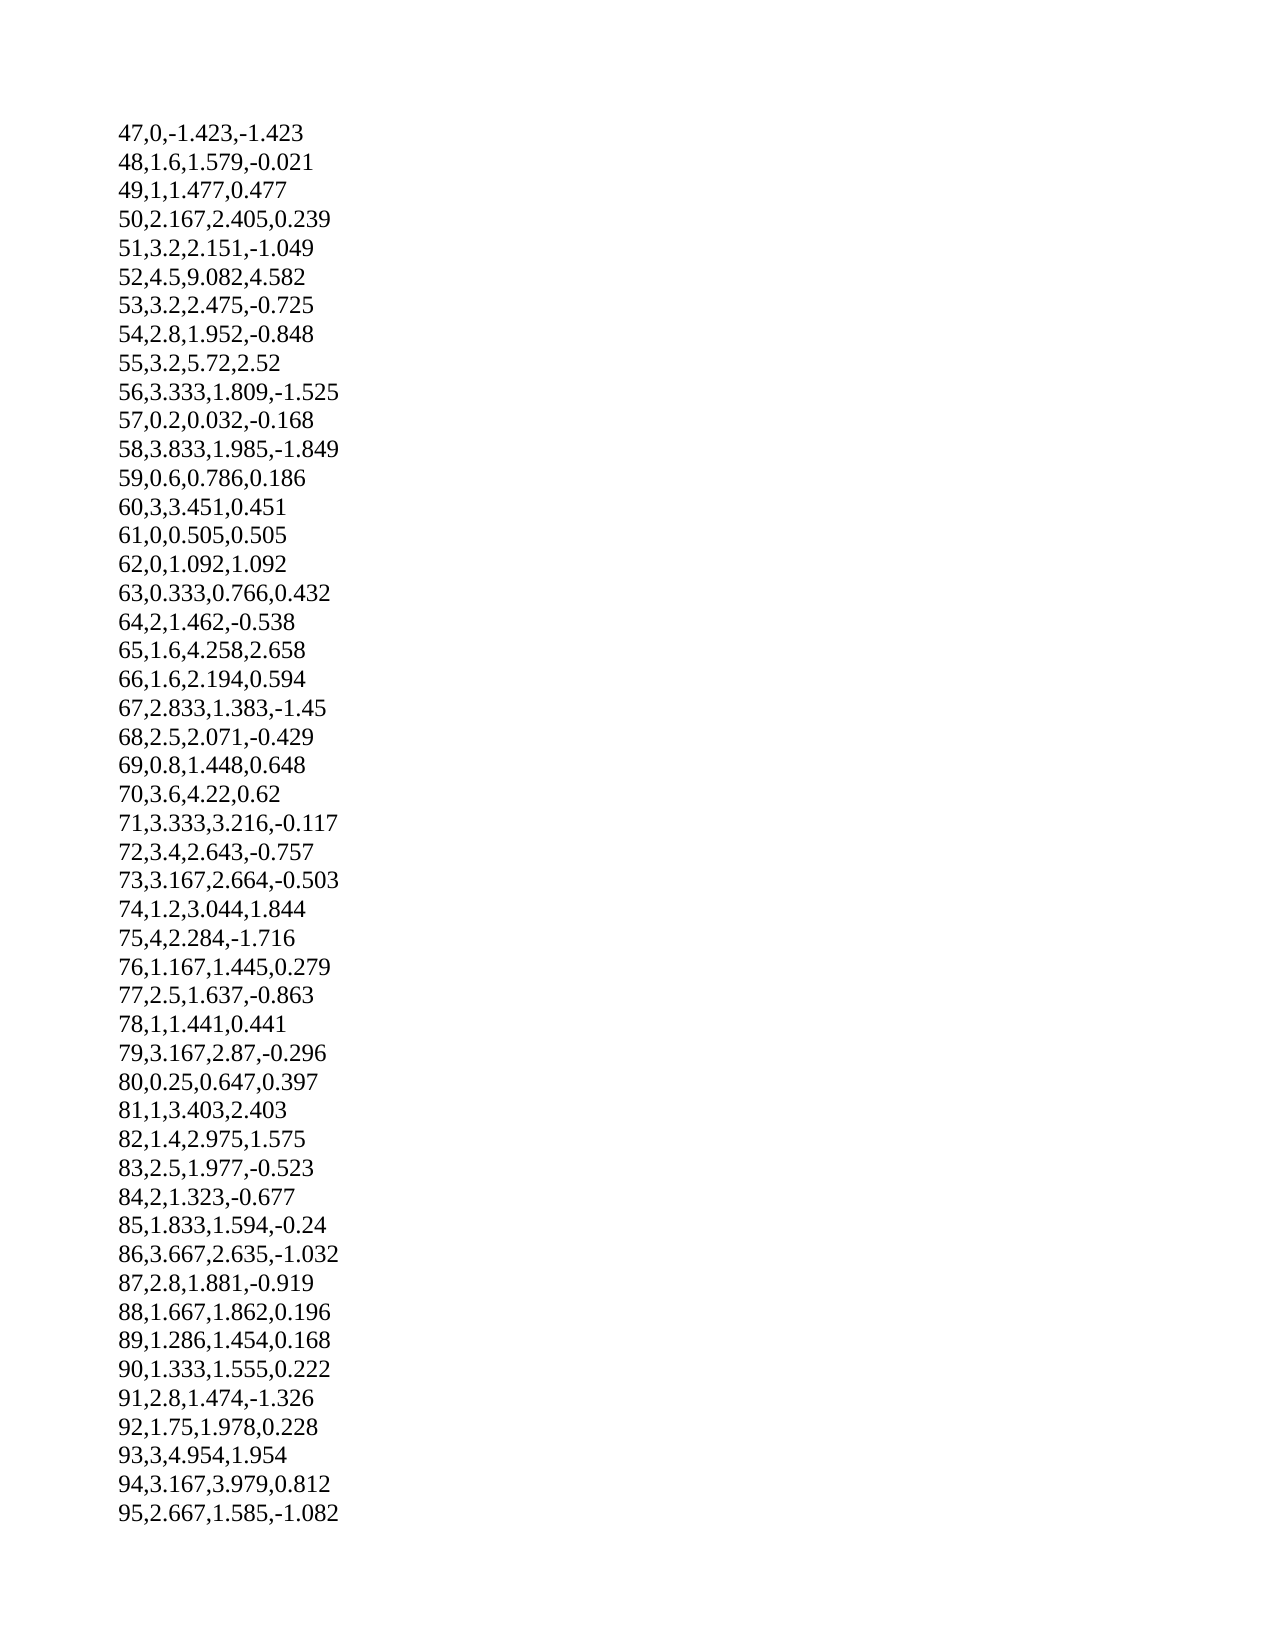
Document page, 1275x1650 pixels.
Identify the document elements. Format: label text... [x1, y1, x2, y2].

text 47,0,-1.423,-1.423 [118, 118, 1157, 147]
text 63,0.333,0.766,0.432 [118, 578, 1157, 607]
text 68,2.5,2.071,-0.429 [118, 722, 1157, 751]
text 54,2.8,1.952,-0.848 [118, 319, 1157, 348]
text 72,3.4,2.643,-0.757 [118, 837, 1157, 866]
text 48,1.6,1.579,-0.021 [118, 147, 1157, 176]
text 61,0,0.505,0.505 [118, 521, 1157, 549]
text 91,2.8,1.474,-1.326 [118, 1383, 1157, 1412]
text 53,3.2,2.475,-0.725 [118, 291, 1157, 319]
text 85,1.833,1.594,-0.24 [118, 1211, 1157, 1239]
text 74,1.2,3.044,1.844 [118, 894, 1157, 923]
text 73,3.167,2.664,-0.503 [118, 866, 1157, 894]
text 79,3.167,2.87,-0.296 [118, 1038, 1157, 1067]
text 82,1.4,2.975,1.575 [118, 1124, 1157, 1153]
text 59,0.6,0.786,0.186 [118, 463, 1157, 492]
text 95,2.667,1.585,-1.082 [118, 1498, 1157, 1527]
text 78,1,1.441,0.441 [118, 1009, 1157, 1038]
text 52,4.5,9.082,4.582 [118, 262, 1157, 291]
text 76,1.167,1.445,0.279 [118, 952, 1157, 981]
text 49,1,1.477,0.477 [118, 176, 1157, 204]
text 94,3.167,3.979,0.812 [118, 1469, 1157, 1498]
text 55,3.2,5.72,2.52 [118, 348, 1157, 377]
text 50,2.167,2.405,0.239 [118, 204, 1157, 233]
text 87,2.8,1.881,-0.919 [118, 1268, 1157, 1297]
text 64,2,1.462,-0.538 [118, 607, 1157, 636]
text 93,3,4.954,1.954 [118, 1441, 1157, 1469]
text 80,0.25,0.647,0.397 [118, 1067, 1157, 1096]
text 84,2,1.323,-0.677 [118, 1182, 1157, 1211]
text 90,1.333,1.555,0.222 [118, 1354, 1157, 1383]
text 56,3.333,1.809,-1.525 [118, 377, 1157, 406]
text 92,1.75,1.978,0.228 [118, 1412, 1157, 1441]
text 70,3.6,4.22,0.62 [118, 779, 1157, 808]
text 67,2.833,1.383,-1.45 [118, 693, 1157, 722]
text 81,1,3.403,2.403 [118, 1096, 1157, 1124]
text 58,3.833,1.985,-1.849 [118, 434, 1157, 463]
text 69,0.8,1.448,0.648 [118, 751, 1157, 779]
text 60,3,3.451,0.451 [118, 492, 1157, 521]
text 88,1.667,1.862,0.196 [118, 1297, 1157, 1326]
text 86,3.667,2.635,-1.032 [118, 1239, 1157, 1268]
text 77,2.5,1.637,-0.863 [118, 981, 1157, 1009]
text 57,0.2,0.032,-0.168 [118, 406, 1157, 434]
text 89,1.286,1.454,0.168 [118, 1326, 1157, 1354]
text 75,4,2.284,-1.716 [118, 923, 1157, 952]
text 51,3.2,2.151,-1.049 [118, 233, 1157, 262]
text 66,1.6,2.194,0.594 [118, 664, 1157, 693]
text 71,3.333,3.216,-0.117 [118, 808, 1157, 837]
text 65,1.6,4.258,2.658 [118, 636, 1157, 664]
text 83,2.5,1.977,-0.523 [118, 1153, 1157, 1182]
text 62,0,1.092,1.092 [118, 549, 1157, 578]
